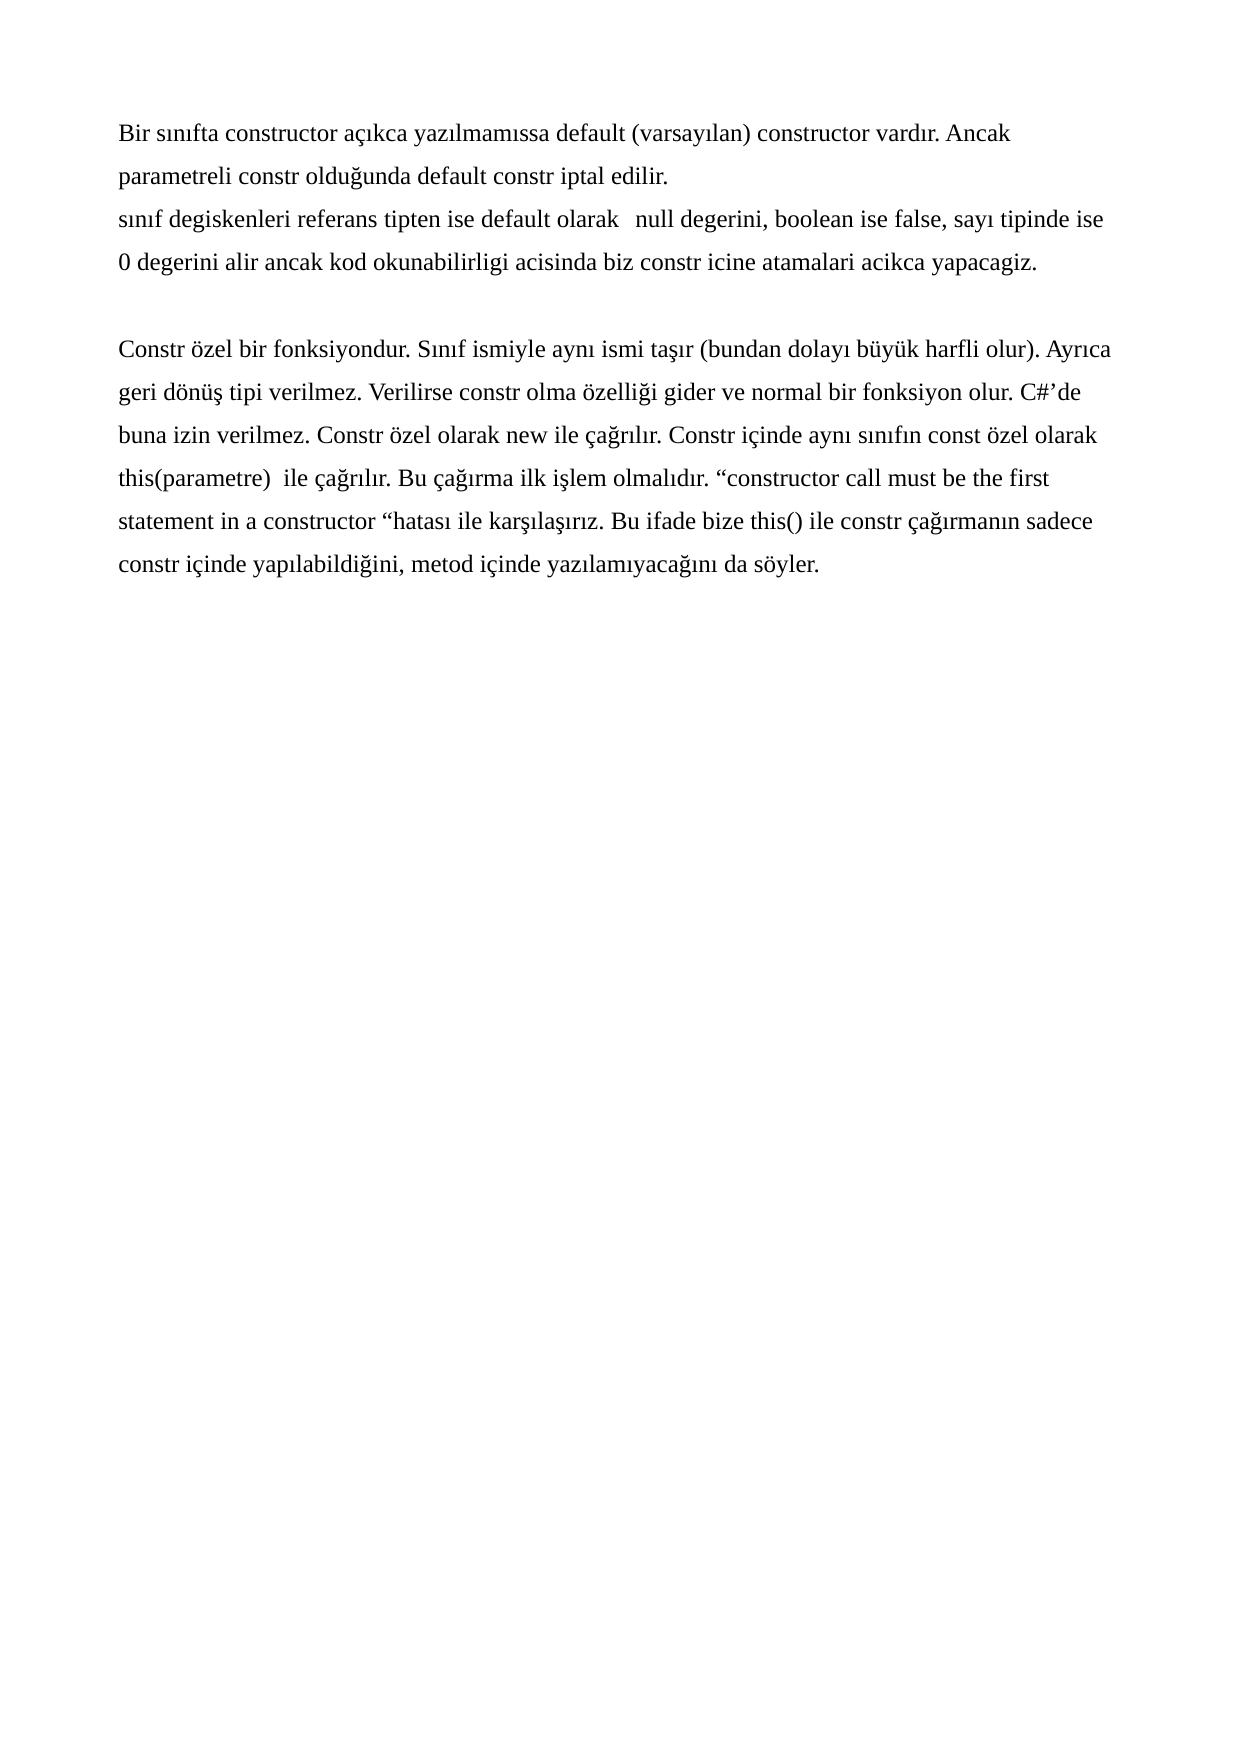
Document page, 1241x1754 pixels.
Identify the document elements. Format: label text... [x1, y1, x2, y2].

text Constr özel bir fonksiyondur. Sınıf ismiyle aynı ismi taşır (bundan dolayı büyük harfli olur). Ayrıca geri dönüş tipi verilmez. Verilirse constr olma özelliği gider ve normal bir fonksiyon olur. C#’de buna izin verilmez. Constr özel olarak new ile çağrılır. Constr içinde aynı sınıfın const özel olarak this(parametre) ile çağrılır. Bu çağırma ilk işlem olmalıdır. “constructor call must be the first statement in a constructor “hatası ile karşılaşırız. Bu ifade bize this() ile constr çağırmanın sadece constr içinde yapılabildiğini, metod içinde yazılamıyacağını da söyler. [118, 334, 1122, 578]
text Bir sınıfta constructor açıkca yazılmamıssa default (varsayılan) constructor vardır. Ancak parametreli constr olduğunda default constr iptal edilir. [118, 118, 1122, 190]
text sınıf degiskenleri referans tipten ise default olarak null degerini, boolean ise false, sayı tipinde ise 0 degerini alir ancak kod okunabilirligi acisinda biz constr icine atamalari acikca yapacagiz. [118, 204, 1122, 276]
